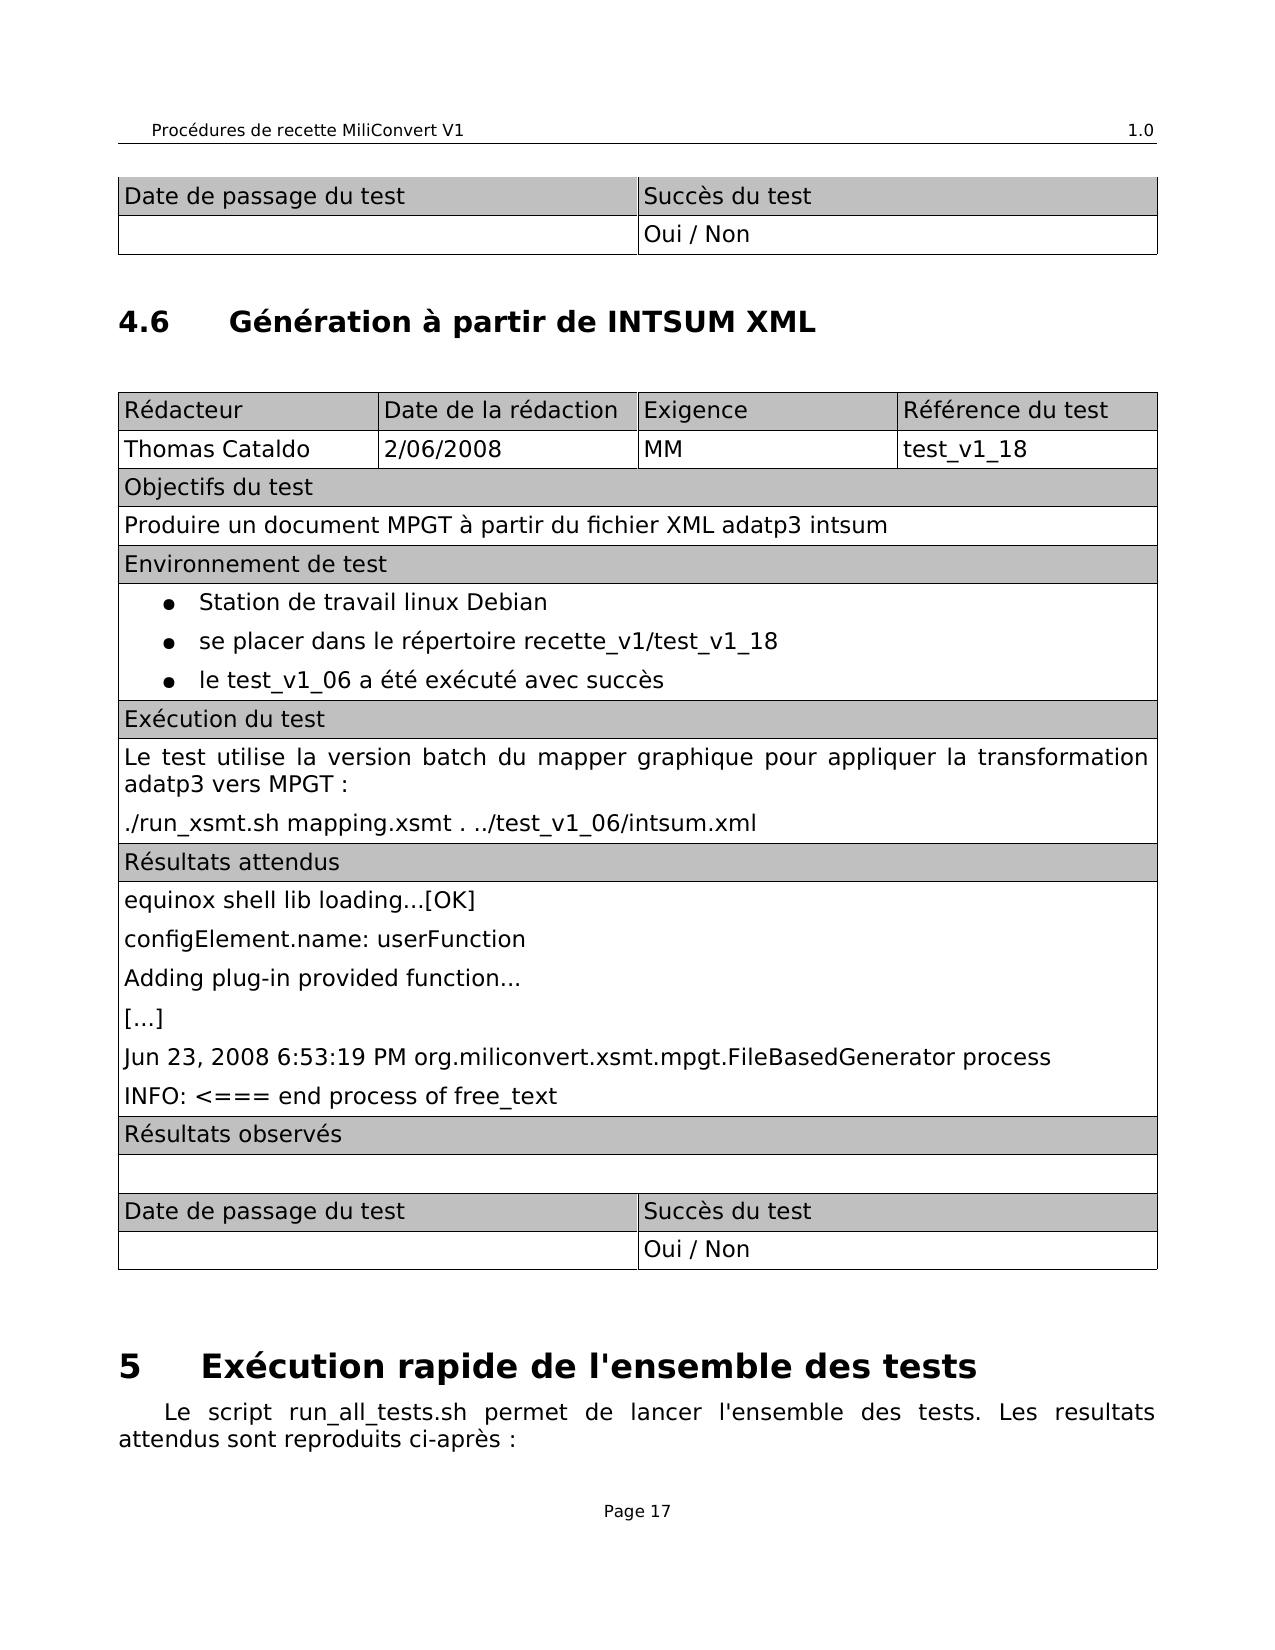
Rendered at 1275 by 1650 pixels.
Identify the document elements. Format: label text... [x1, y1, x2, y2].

table_cell Thomas Cataldo [119, 431, 378, 468]
table_cell Oui / Non [639, 1232, 1157, 1269]
table_cell Succès du test [639, 1194, 1157, 1231]
subtitle Exécution rapide de l'ensemble des tests [118, 1348, 1157, 1387]
table_cell 2/06/2008 [379, 431, 637, 468]
table_cell [119, 1232, 637, 1269]
table_cell MM [639, 431, 897, 468]
table_cell Date de passage du test [119, 177, 637, 215]
table_cell Objectifs du test [119, 469, 1157, 506]
table_cell Succès du test [639, 177, 1157, 215]
table_cell [119, 1155, 1157, 1193]
table_header Date de la rédaction [379, 393, 637, 430]
table_cell test_v1_18 [898, 431, 1157, 468]
table_cell Produire un document MPGT à partir du fichier XML adatp3 intsum [119, 507, 1157, 545]
text Le script run_all_tests.sh permet de lancer l'ensemble des tests. Les resultats attendus sont reproduits ci-après : [118, 1399, 1157, 1453]
table_cell [119, 216, 637, 254]
table_cell Résultats attendus [119, 844, 1157, 881]
table_header Référence du test [898, 393, 1157, 430]
table_cell Le test utilise la version batch du mapper graphique pour appliquer la transformation adatp3 vers MPGT : ./run_xsmt.sh mapping.xsmt . ../test_v1_06/intsum.xml [119, 739, 1157, 843]
table_cell Station de travail linux Debian se placer dans le répertoire recette_v1/test_v1_18 le test_v1_06 a été exécuté avec succès [119, 584, 1157, 700]
table_cell Résultats observés [119, 1117, 1157, 1154]
table_cell Environnement de test [119, 546, 1157, 583]
table_cell Date de passage du test [119, 1194, 637, 1231]
table_cell equinox shell lib loading...[OK] configElement.name: userFunction Adding plug-in provided function... [...] Jun 23, 2008 6:53:19 PM org.miliconvert.xsmt.mpgt.FileBasedGenerator process INFO: <=== end process of free_text [119, 882, 1157, 1116]
table_cell Oui / Non [639, 216, 1157, 254]
table_header Exigence [639, 393, 897, 430]
subtitle Génération à partir de INTSUM XML [118, 306, 1157, 340]
table_header Rédacteur [119, 393, 378, 430]
table_cell Exécution du test [119, 701, 1157, 738]
